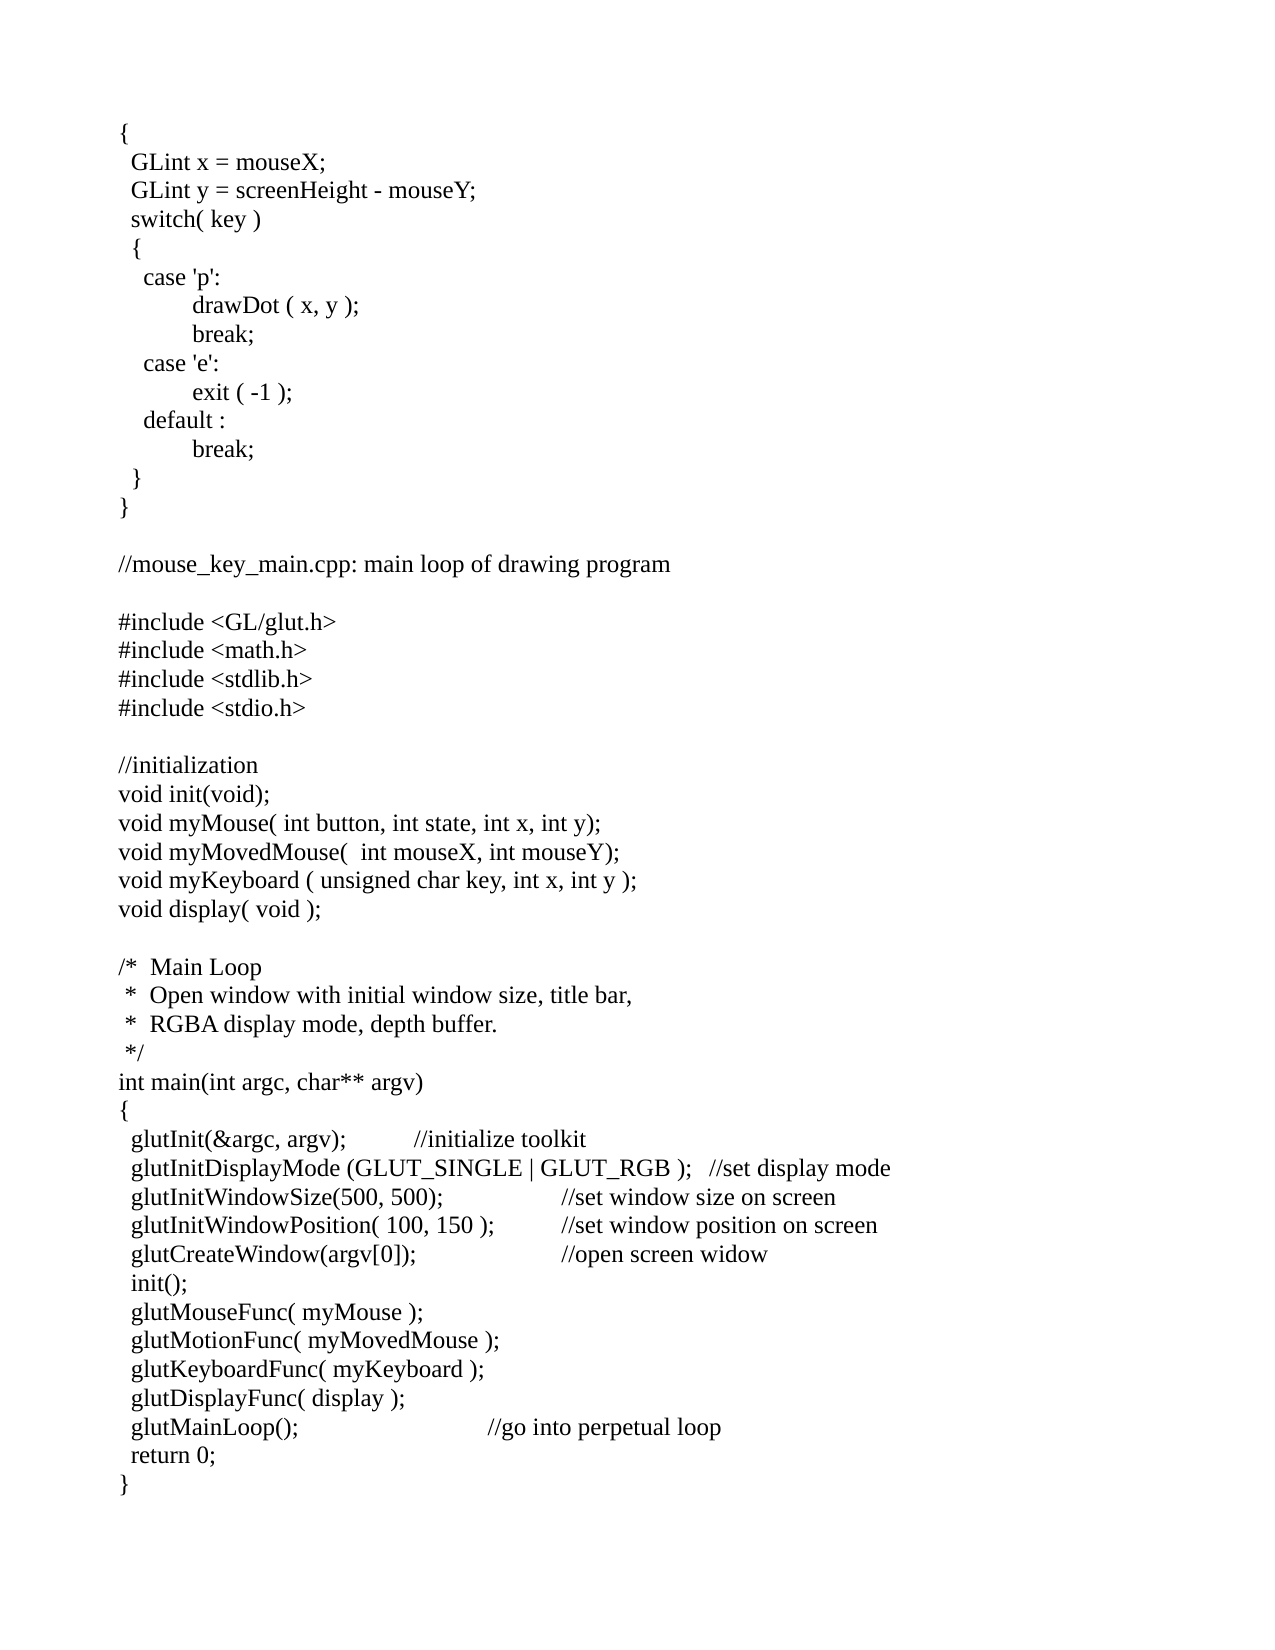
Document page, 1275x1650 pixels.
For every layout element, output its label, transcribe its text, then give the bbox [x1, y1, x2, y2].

text GLint y = screenHeight - mouseY; [118, 176, 1157, 204]
text glutMotionFunc( myMovedMouse ); [118, 1326, 1157, 1354]
text void myKeyboard ( unsigned char key, int x, int y ); [118, 866, 1157, 894]
text * Open window with initial window size, title bar, [118, 981, 1157, 1009]
text glutDisplayFunc( display ); [118, 1383, 1157, 1412]
text exit ( -1 ); [118, 377, 1157, 406]
text default : [118, 406, 1157, 434]
text glutMouseFunc( myMouse ); [118, 1297, 1157, 1326]
text init(); [118, 1268, 1157, 1297]
text * RGBA display mode, depth buffer. [118, 1009, 1157, 1038]
text #include <GL/glut.h> [118, 607, 1157, 636]
text void myMovedMouse( int mouseX, int mouseY); [118, 837, 1157, 866]
text drawDot ( x, y ); [118, 291, 1157, 319]
text GLint x = mouseX; [118, 147, 1157, 176]
text //mouse_key_main.cpp: main loop of drawing program [118, 549, 1157, 578]
text } [118, 1469, 1157, 1498]
text #include <math.h> [118, 636, 1157, 664]
text glutInitWindowPosition( 100, 150 ); //set window position on screen [118, 1211, 1157, 1239]
text glutMainLoop(); //go into perpetual loop [118, 1412, 1157, 1441]
text switch( key ) [118, 204, 1157, 233]
text case 'p': [118, 262, 1157, 291]
text glutInitDisplayMode (GLUT_SINGLE | GLUT_RGB ); //set display mode [118, 1153, 1157, 1182]
text glutInit(&argc, argv); //initialize toolkit [118, 1124, 1157, 1153]
text void display( void ); [118, 894, 1157, 923]
text #include <stdio.h> [118, 693, 1157, 722]
text case 'e': [118, 348, 1157, 377]
text void init(void); [118, 779, 1157, 808]
text { [118, 1096, 1157, 1124]
text return 0; [118, 1441, 1157, 1469]
text glutCreateWindow(argv[0]); //open screen widow [118, 1239, 1157, 1268]
text #include <stdlib.h> [118, 664, 1157, 693]
text glutKeyboardFunc( myKeyboard ); [118, 1354, 1157, 1383]
text void myMouse( int button, int state, int x, int y); [118, 808, 1157, 837]
text break; [118, 319, 1157, 348]
text } [118, 492, 1157, 521]
text glutInitWindowSize(500, 500); //set window size on screen [118, 1182, 1157, 1211]
text */ [118, 1038, 1157, 1067]
text //initialization [118, 751, 1157, 779]
text int main(int argc, char** argv) [118, 1067, 1157, 1096]
text /* Main Loop [118, 952, 1157, 981]
text } [118, 463, 1157, 492]
text break; [118, 434, 1157, 463]
text { [118, 233, 1157, 262]
text { [118, 118, 1157, 147]
